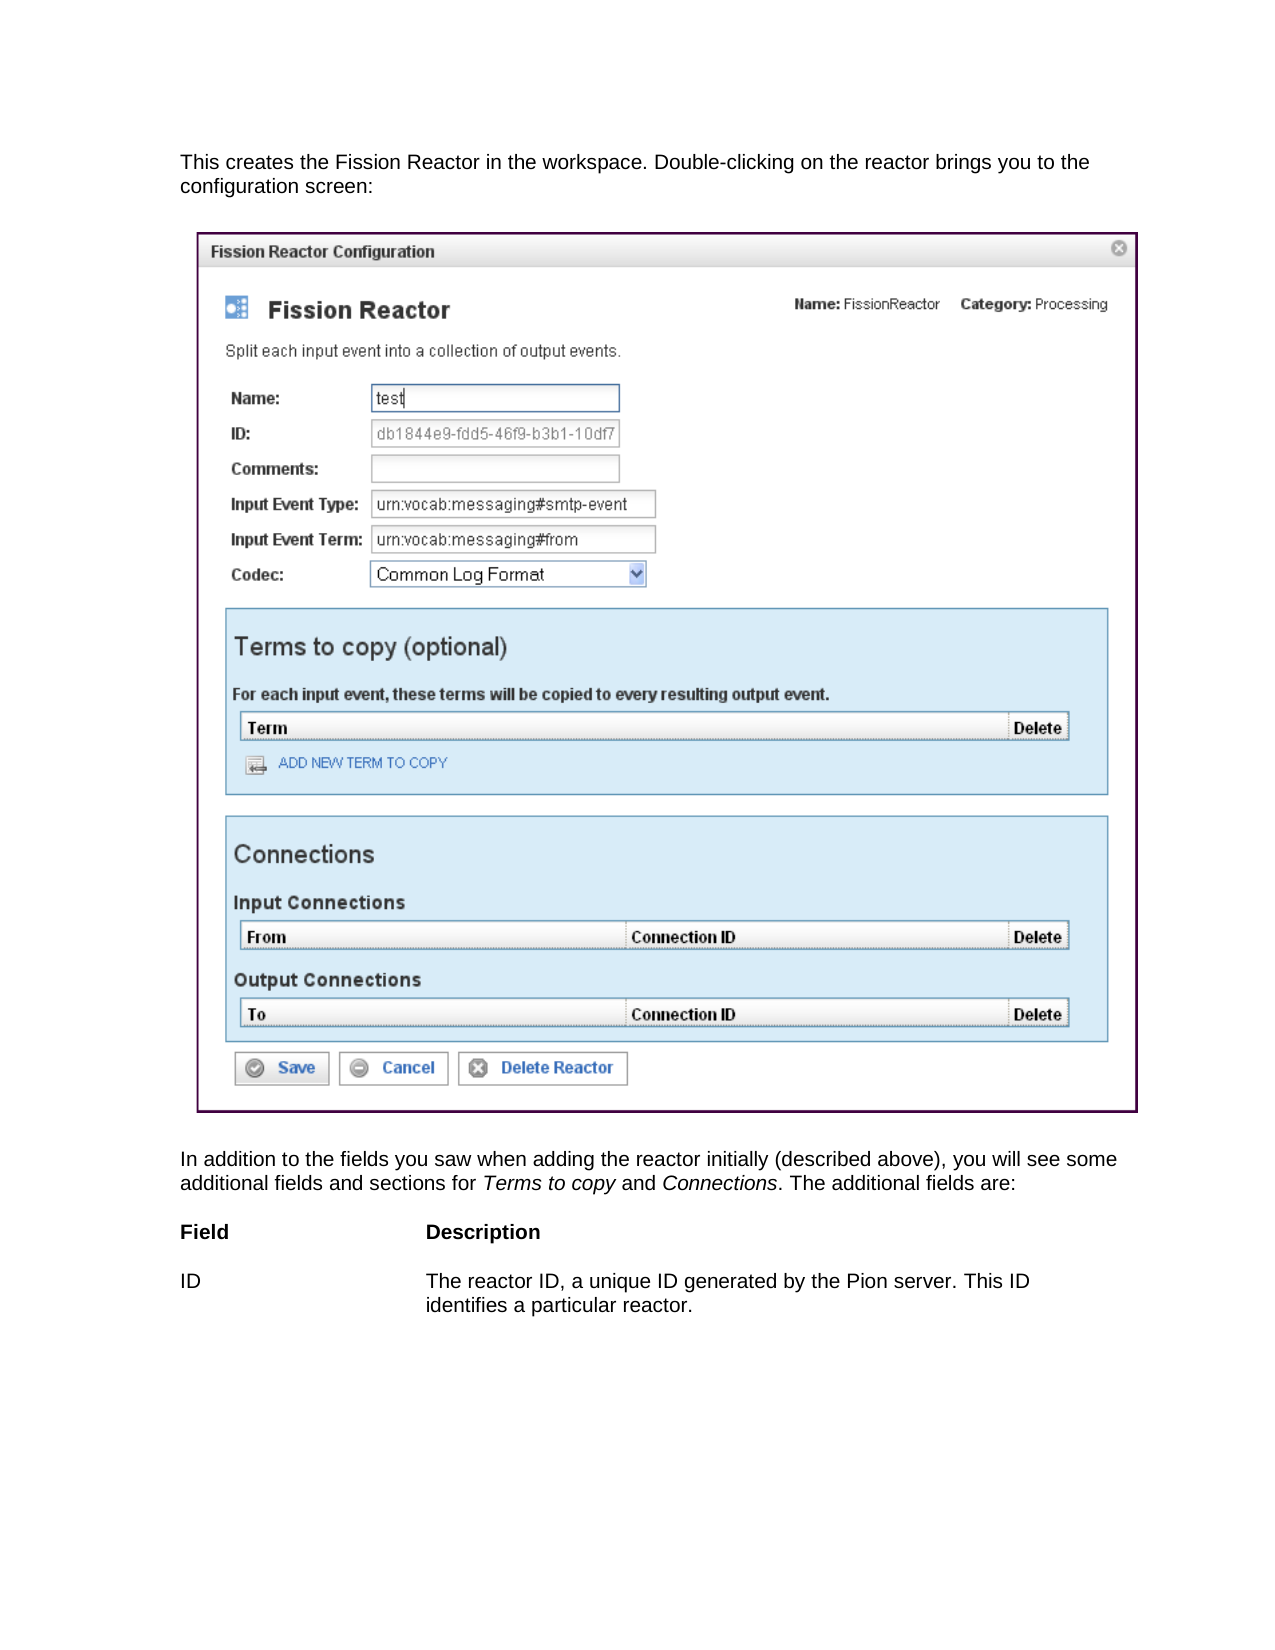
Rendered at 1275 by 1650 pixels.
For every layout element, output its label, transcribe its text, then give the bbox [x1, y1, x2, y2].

table_cell ID [139, 1256, 384, 1329]
table_cell The reactor ID, a unique ID generated by the Pion server. This ID identifies a particular reactor. [384, 1256, 1061, 1329]
table_header Description [384, 1207, 1061, 1256]
table_header Field [139, 1207, 384, 1256]
picture [196, 232, 1138, 1113]
text This creates the Fission Reactor in the workspace. Double-clicking on the reactor brings you to the configuration screen: [180, 150, 1125, 198]
text In addition to the fields you saw when adding the reactor initially (described above), you will see some additional fields and sections for Terms to copy and Connections. The additional fields are: [180, 1146, 1125, 1194]
